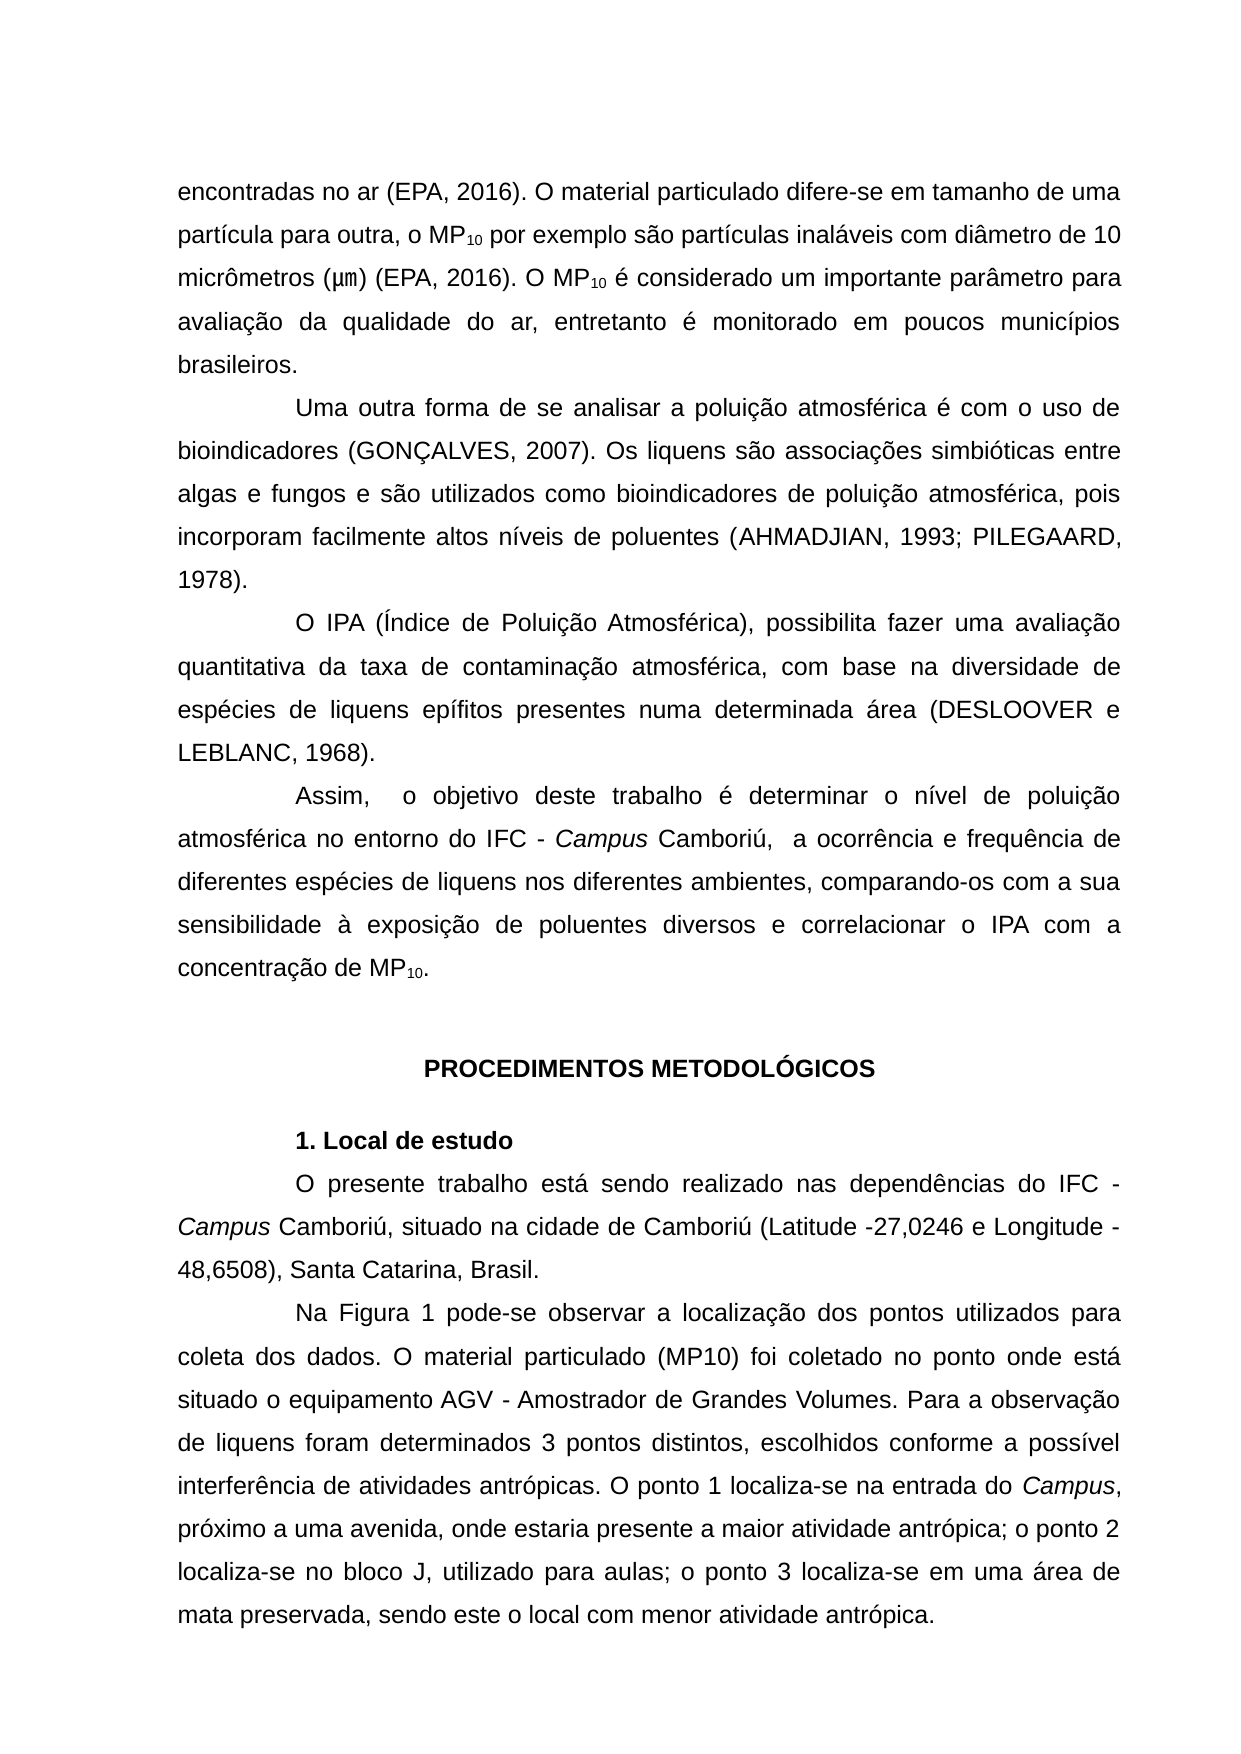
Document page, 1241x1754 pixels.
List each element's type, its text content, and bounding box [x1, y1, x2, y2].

text 1. Local de estudo [177, 1126, 1122, 1155]
text encontradas no ar (EPA, 2016). O material particulado difere-se em tamanho de uma partícula para outra, o MP10 por exemplo são partículas inaláveis com diâmetro de 10 micrômetros (㎛) (EPA, 2016). O MP10 é considerado um importante parâmetro para avaliação da qualidade do ar, entretanto é monitorado em poucos municípios brasileiros. [177, 177, 1122, 378]
text Assim, o objetivo deste trabalho é determinar o nível de poluição atmosférica no entorno do IFC - Campus Camboriú, a ocorrência e frequência de diferentes espécies de liquens nos diferentes ambientes, comparando-os com a sua sensibilidade à exposição de poluentes diversos e correlacionar o IPA com a concentração de MP10. [177, 781, 1122, 982]
text O IPA (Índice de Poluição Atmosférica), possibilita fazer uma avaliação quantitativa da taxa de contaminação atmosférica, com base na diversidade de espécies de liquens epífitos presentes numa determinada área (DESLOOVER e LEBLANC, 1968). [177, 608, 1122, 767]
text Na Figura 1 pode-se observar a localização dos pontos utilizados para coleta dos dados. O material particulado (MP10) foi coletado no ponto onde está situado o equipamento AGV - Amostrador de Grandes Volumes. Para a observação de liquens foram determinados 3 pontos distintos, escolhidos conforme a possível interferência de atividades antrópicas. O ponto 1 localiza-se na entrada do Campus, próximo a uma avenida, onde estaria presente a maior atividade antrópica; o ponto 2 localiza-se no bloco J, utilizado para aulas; o ponto 3 localiza-se em uma área de mata preservada, sendo este o local com menor atividade antrópica. [177, 1298, 1122, 1629]
text O presente trabalho está sendo realizado nas dependências do IFC - Campus Camboriú, situado na cidade de Camboriú (Latitude -27,0246 e Longitude -48,6508), Santa Catarina, Brasil. [177, 1169, 1122, 1284]
text PROCEDIMENTOS METODOLÓGICOS [177, 1054, 1122, 1083]
text Uma outra forma de se analisar a poluição atmosférica é com o uso de bioindicadores (GONÇALVES, 2007). Os liquens são associações simbióticas entre algas e fungos e são utilizados como bioindicadores de poluição atmosférica, pois incorporam facilmente altos níveis de poluentes (AHMADJIAN, 1993; PILEGAARD, 1978). [177, 393, 1122, 594]
